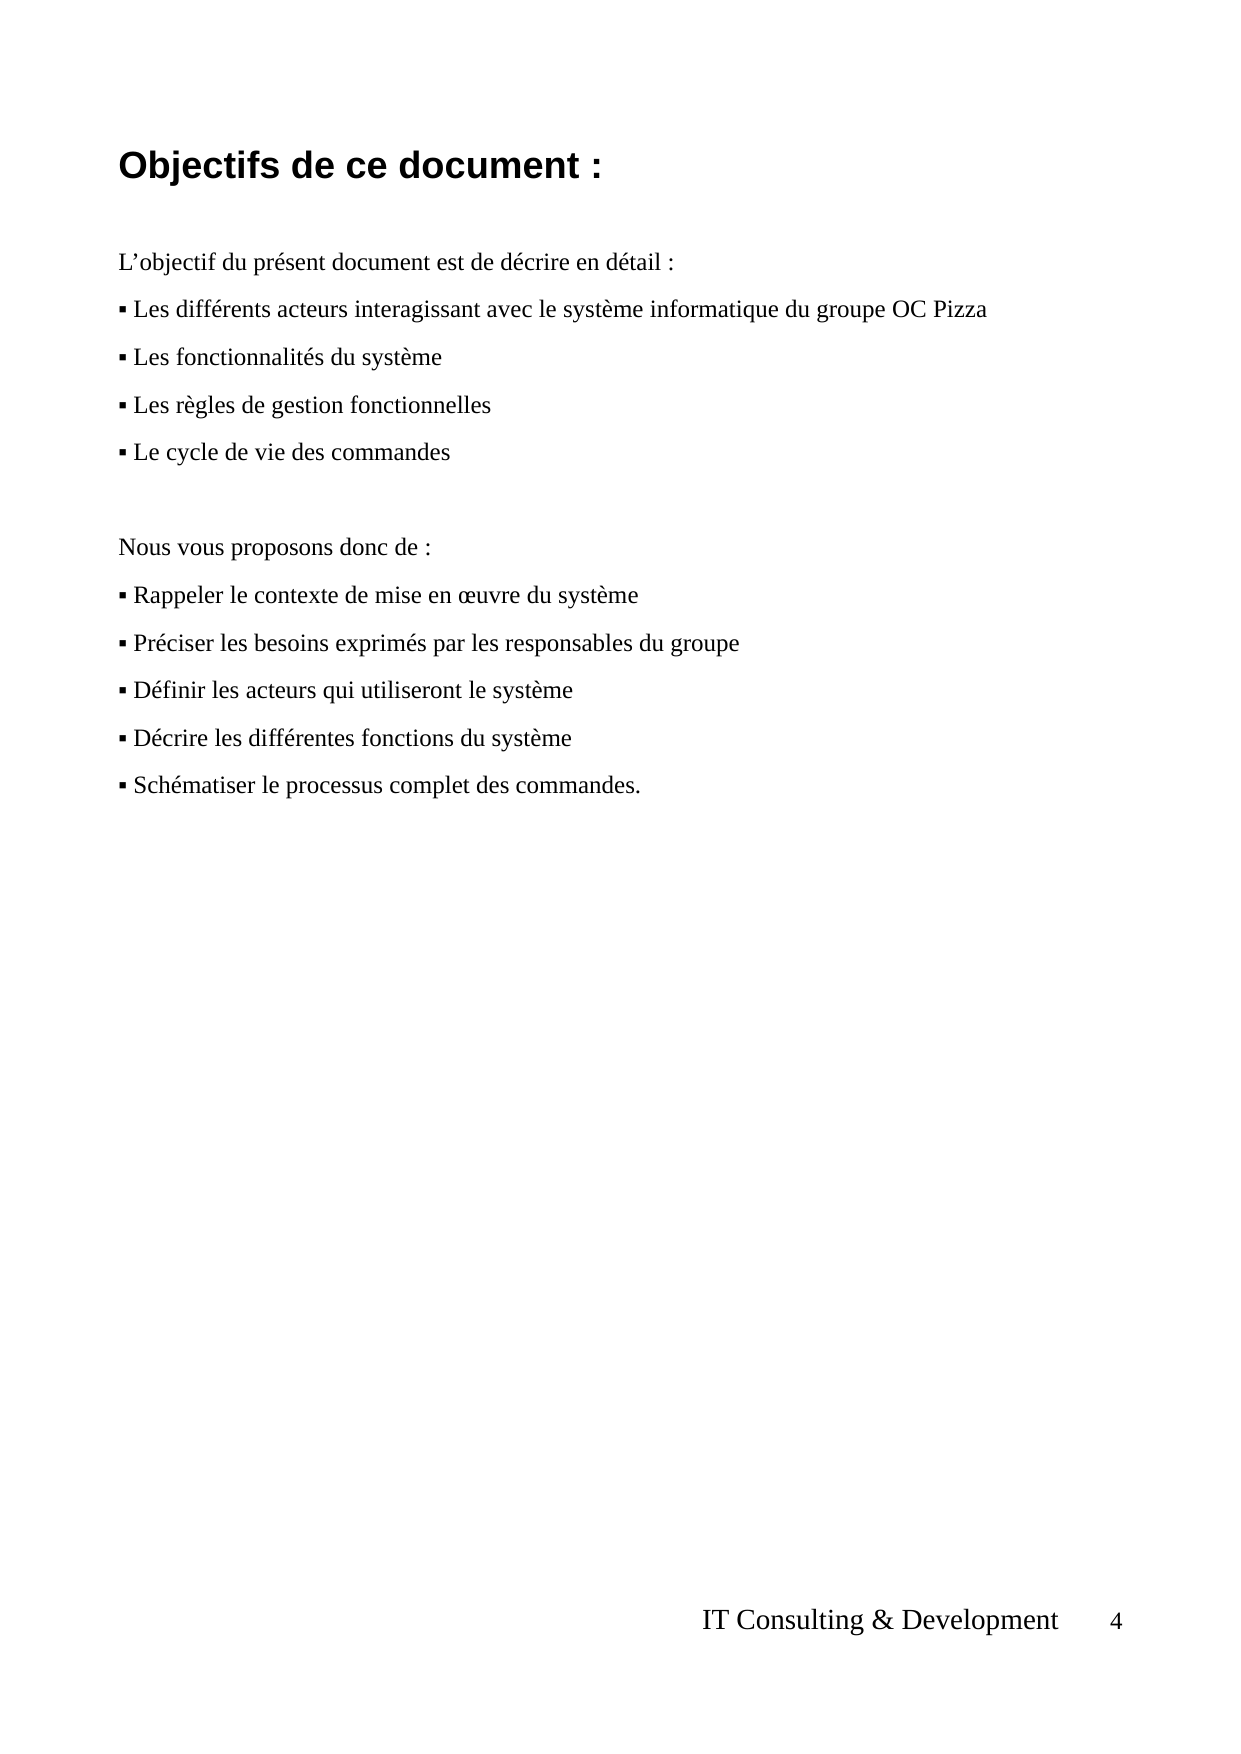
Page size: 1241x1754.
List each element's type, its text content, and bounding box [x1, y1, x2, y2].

text ▪ Rappeler le contexte de mise en œuvre du système [118, 580, 1122, 609]
text Nous vous proposons donc de : [118, 532, 1122, 561]
text L’objectif du présent document est de décrire en détail : [118, 247, 1122, 276]
text ▪ Les fonctionnalités du système [118, 342, 1122, 371]
subtitle Objectifs de ce document : [118, 143, 1122, 187]
text ▪ Schématiser le processus complet des commandes. [118, 771, 1122, 799]
text ▪ Le cycle de vie des commandes [118, 437, 1122, 466]
text ▪ Décrire les différentes fonctions du système [118, 723, 1122, 752]
text ▪ Préciser les besoins exprimés par les responsables du groupe [118, 628, 1122, 656]
text ▪ Les règles de gestion fonctionnelles [118, 390, 1122, 418]
text ▪ Les différents acteurs interagissant avec le système informatique du groupe OC Pizza [118, 294, 1122, 323]
text ▪ Définir les acteurs qui utiliseront le système [118, 675, 1122, 704]
